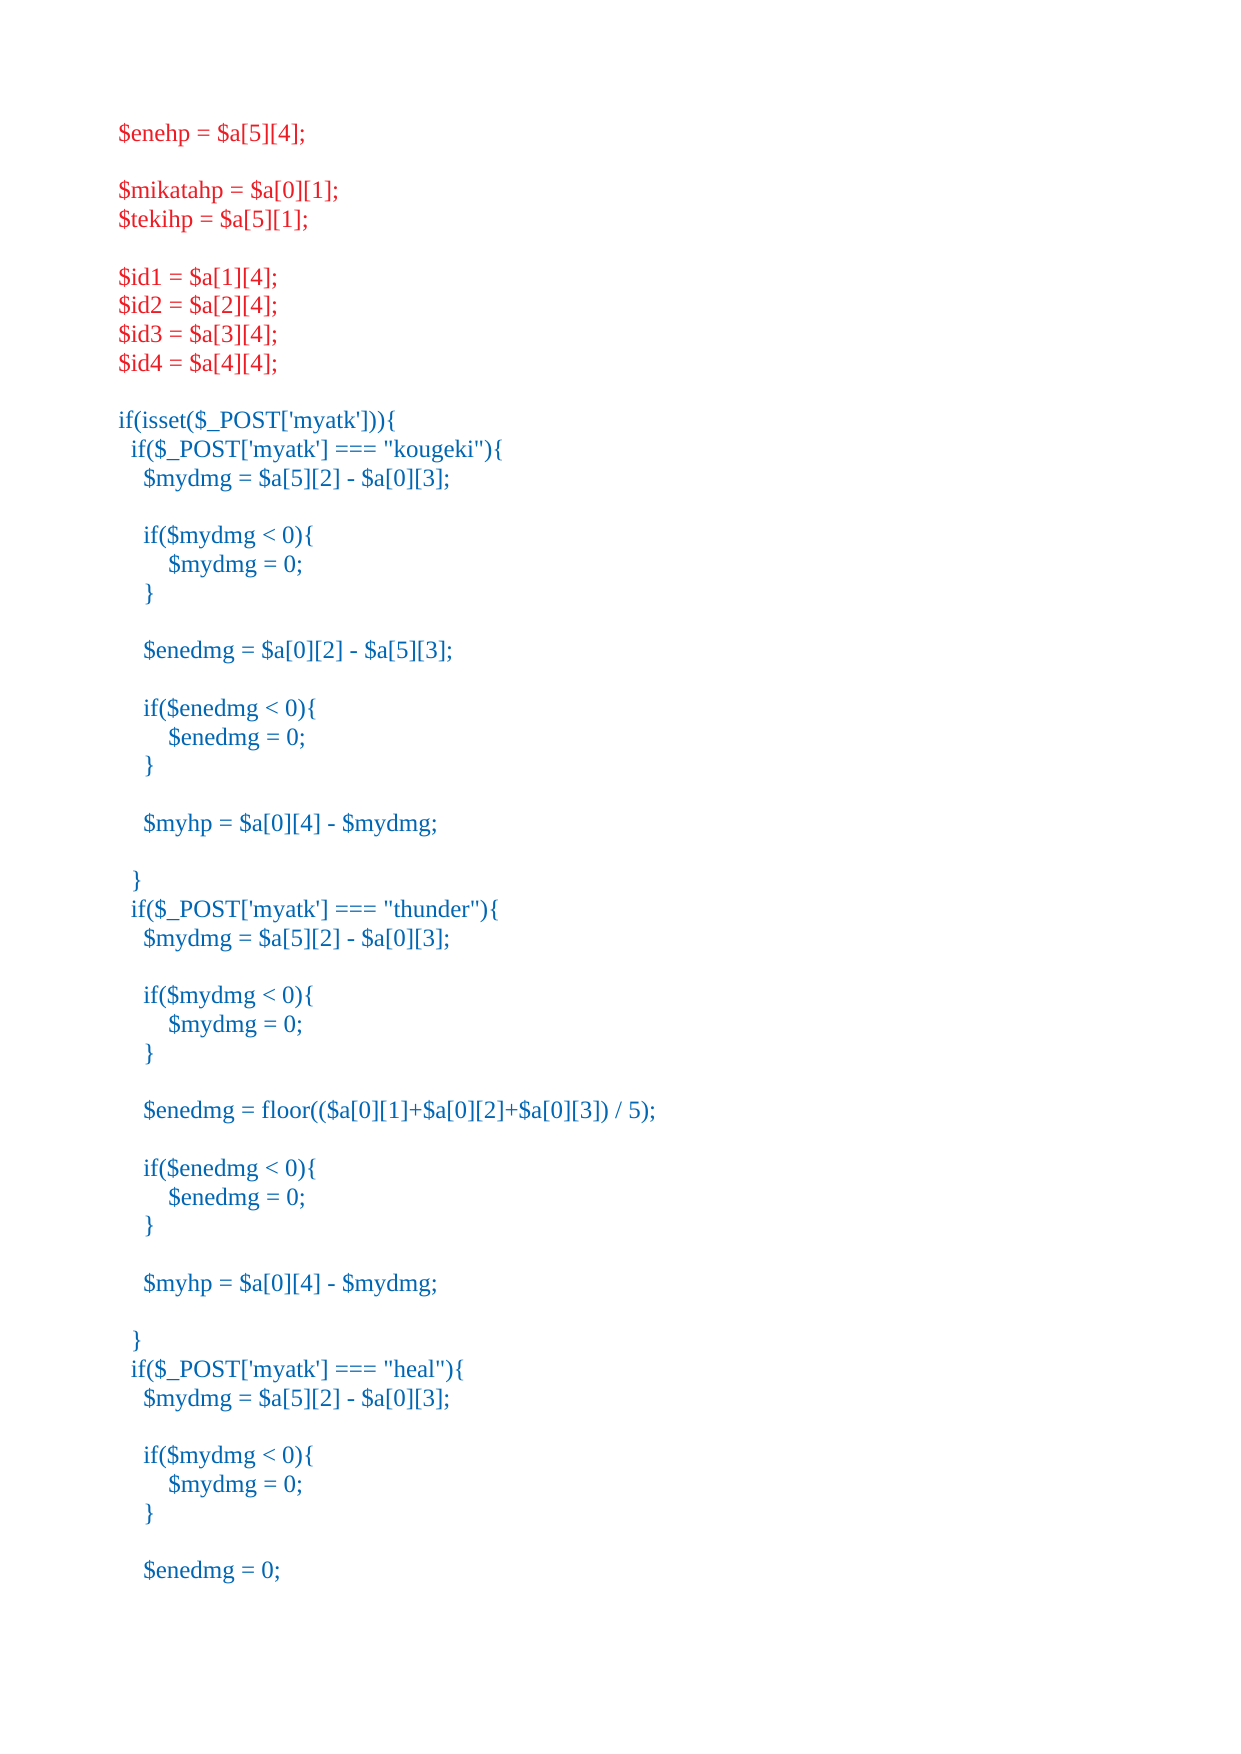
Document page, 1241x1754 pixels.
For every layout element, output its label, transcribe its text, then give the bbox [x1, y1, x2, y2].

text $mydmg = $a[5][2] - $a[0][3]; [118, 463, 1122, 492]
text if(isset($_POST['myatk'])){ [118, 406, 1122, 434]
text if($_POST['myatk'] === "heal"){ [118, 1354, 1122, 1383]
text $id4 = $a[4][4]; [118, 348, 1122, 377]
text } [118, 866, 1122, 894]
text if($_POST['myatk'] === "kougeki"){ [118, 434, 1122, 463]
text if($mydmg < 0){ [118, 1441, 1122, 1469]
text if($enedmg < 0){ [118, 693, 1122, 722]
text } [118, 1211, 1122, 1239]
text $tekihp = $a[5][1]; [118, 204, 1122, 233]
text } [118, 1038, 1122, 1067]
text $myhp = $a[0][4] - $mydmg; [118, 1268, 1122, 1297]
text $mikatahp = $a[0][1]; [118, 176, 1122, 204]
text if($mydmg < 0){ [118, 521, 1122, 549]
text $enedmg = 0; [118, 1556, 1122, 1584]
text if($mydmg < 0){ [118, 981, 1122, 1009]
text $myhp = $a[0][4] - $mydmg; [118, 808, 1122, 837]
text $enedmg = 0; [118, 1182, 1122, 1211]
text if($_POST['myatk'] === "thunder"){ [118, 894, 1122, 923]
text $enedmg = $a[0][2] - $a[5][3]; [118, 636, 1122, 664]
text $mydmg = 0; [118, 1469, 1122, 1498]
text } [118, 1498, 1122, 1527]
text $enedmg = floor(($a[0][1]+$a[0][2]+$a[0][3]) / 5); [118, 1096, 1122, 1124]
text $id1 = $a[1][4]; [118, 262, 1122, 291]
text $mydmg = 0; [118, 549, 1122, 578]
text $enehp = $a[5][4]; [118, 118, 1122, 147]
text $id2 = $a[2][4]; [118, 291, 1122, 319]
text } [118, 578, 1122, 607]
text $mydmg = $a[5][2] - $a[0][3]; [118, 1383, 1122, 1412]
text } [118, 751, 1122, 779]
text $enedmg = 0; [118, 722, 1122, 751]
text } [118, 1326, 1122, 1354]
text $id3 = $a[3][4]; [118, 319, 1122, 348]
text $mydmg = $a[5][2] - $a[0][3]; [118, 923, 1122, 952]
text if($enedmg < 0){ [118, 1153, 1122, 1182]
text $mydmg = 0; [118, 1009, 1122, 1038]
